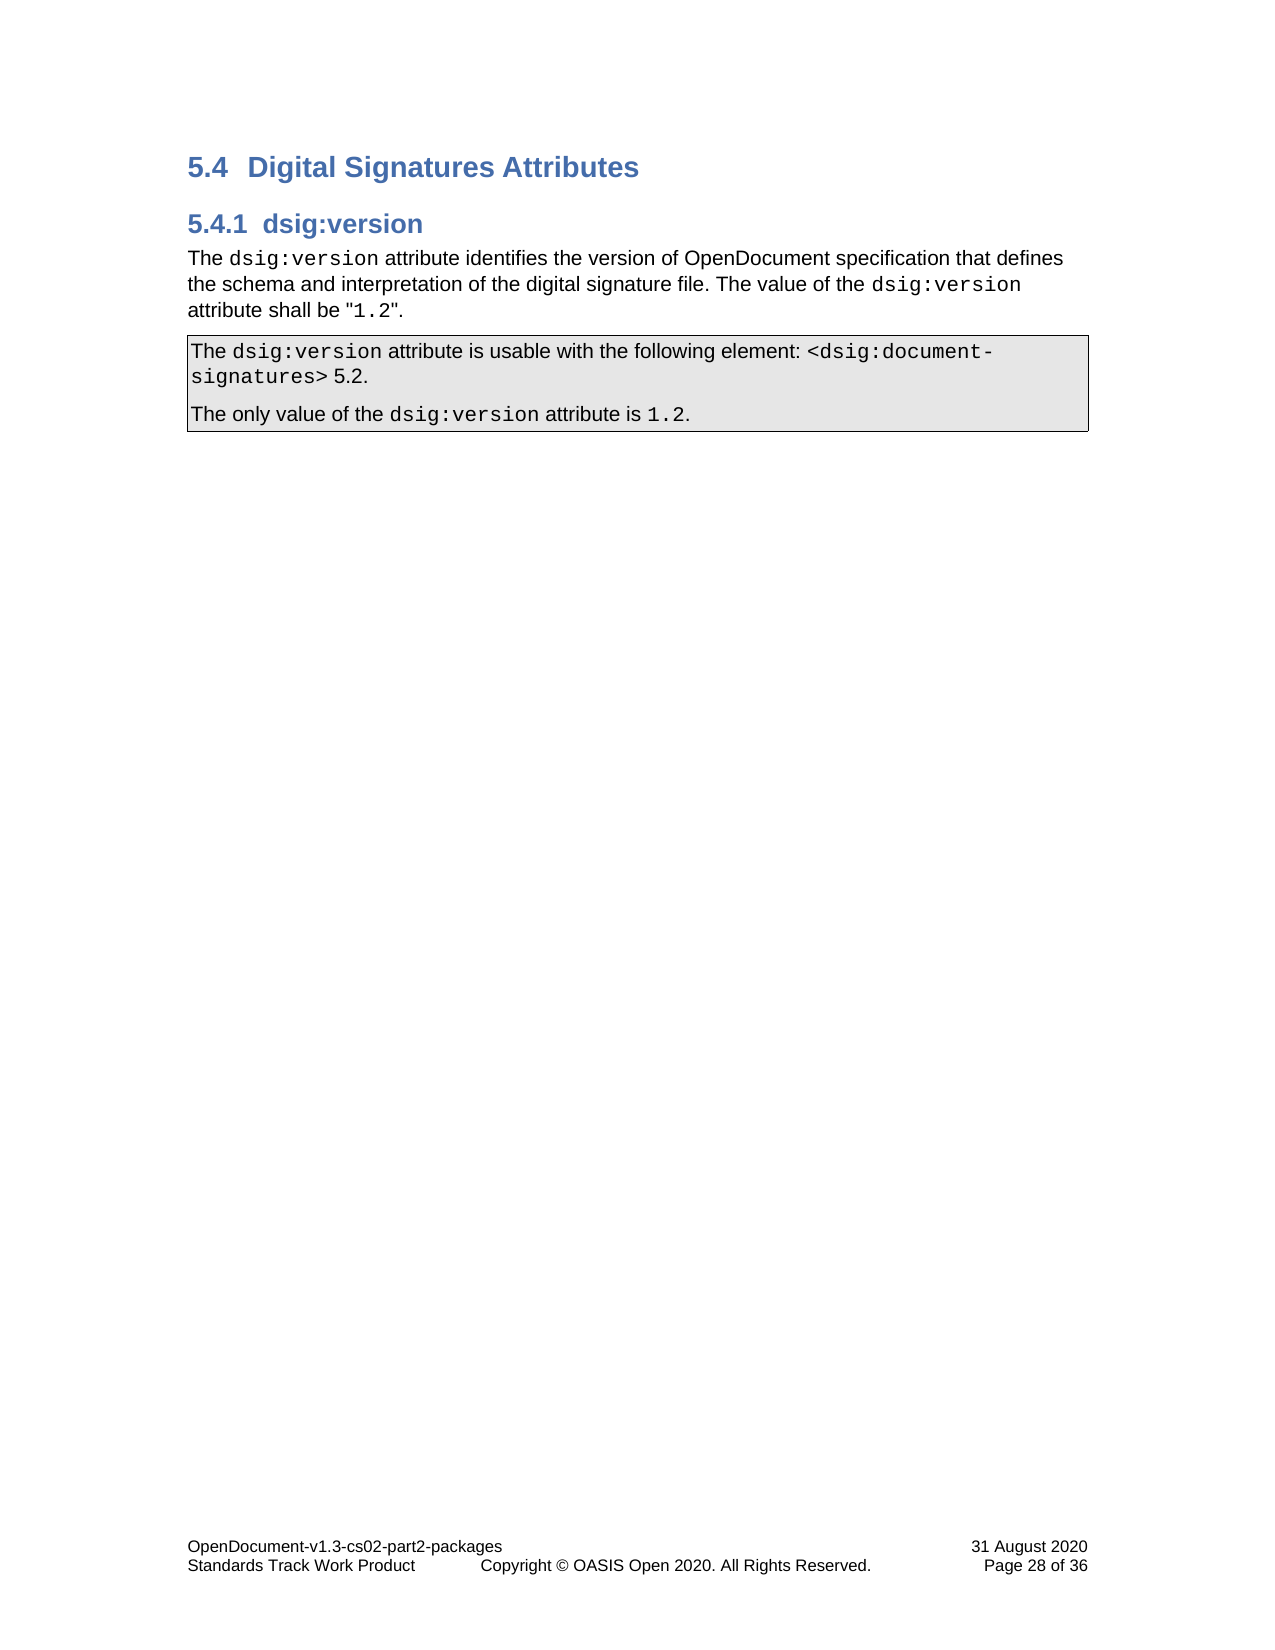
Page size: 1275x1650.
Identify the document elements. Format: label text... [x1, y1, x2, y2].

subtitle Digital Signatures Attributes [187, 150, 1088, 183]
text The dsig:version attribute identifies the version of OpenDocument specification that defines the schema and interpretation of the digital signature file. The value of the dsig:version attribute shall be "1.2". [187, 246, 1088, 323]
subtitle dsig:version [187, 208, 1088, 240]
list The only value of the dsig:version attribute is 1.2. [188, 399, 1088, 431]
list The dsig:version attribute is usable with the following element: <dsig:document-signatures> 5.2. [188, 336, 1088, 390]
